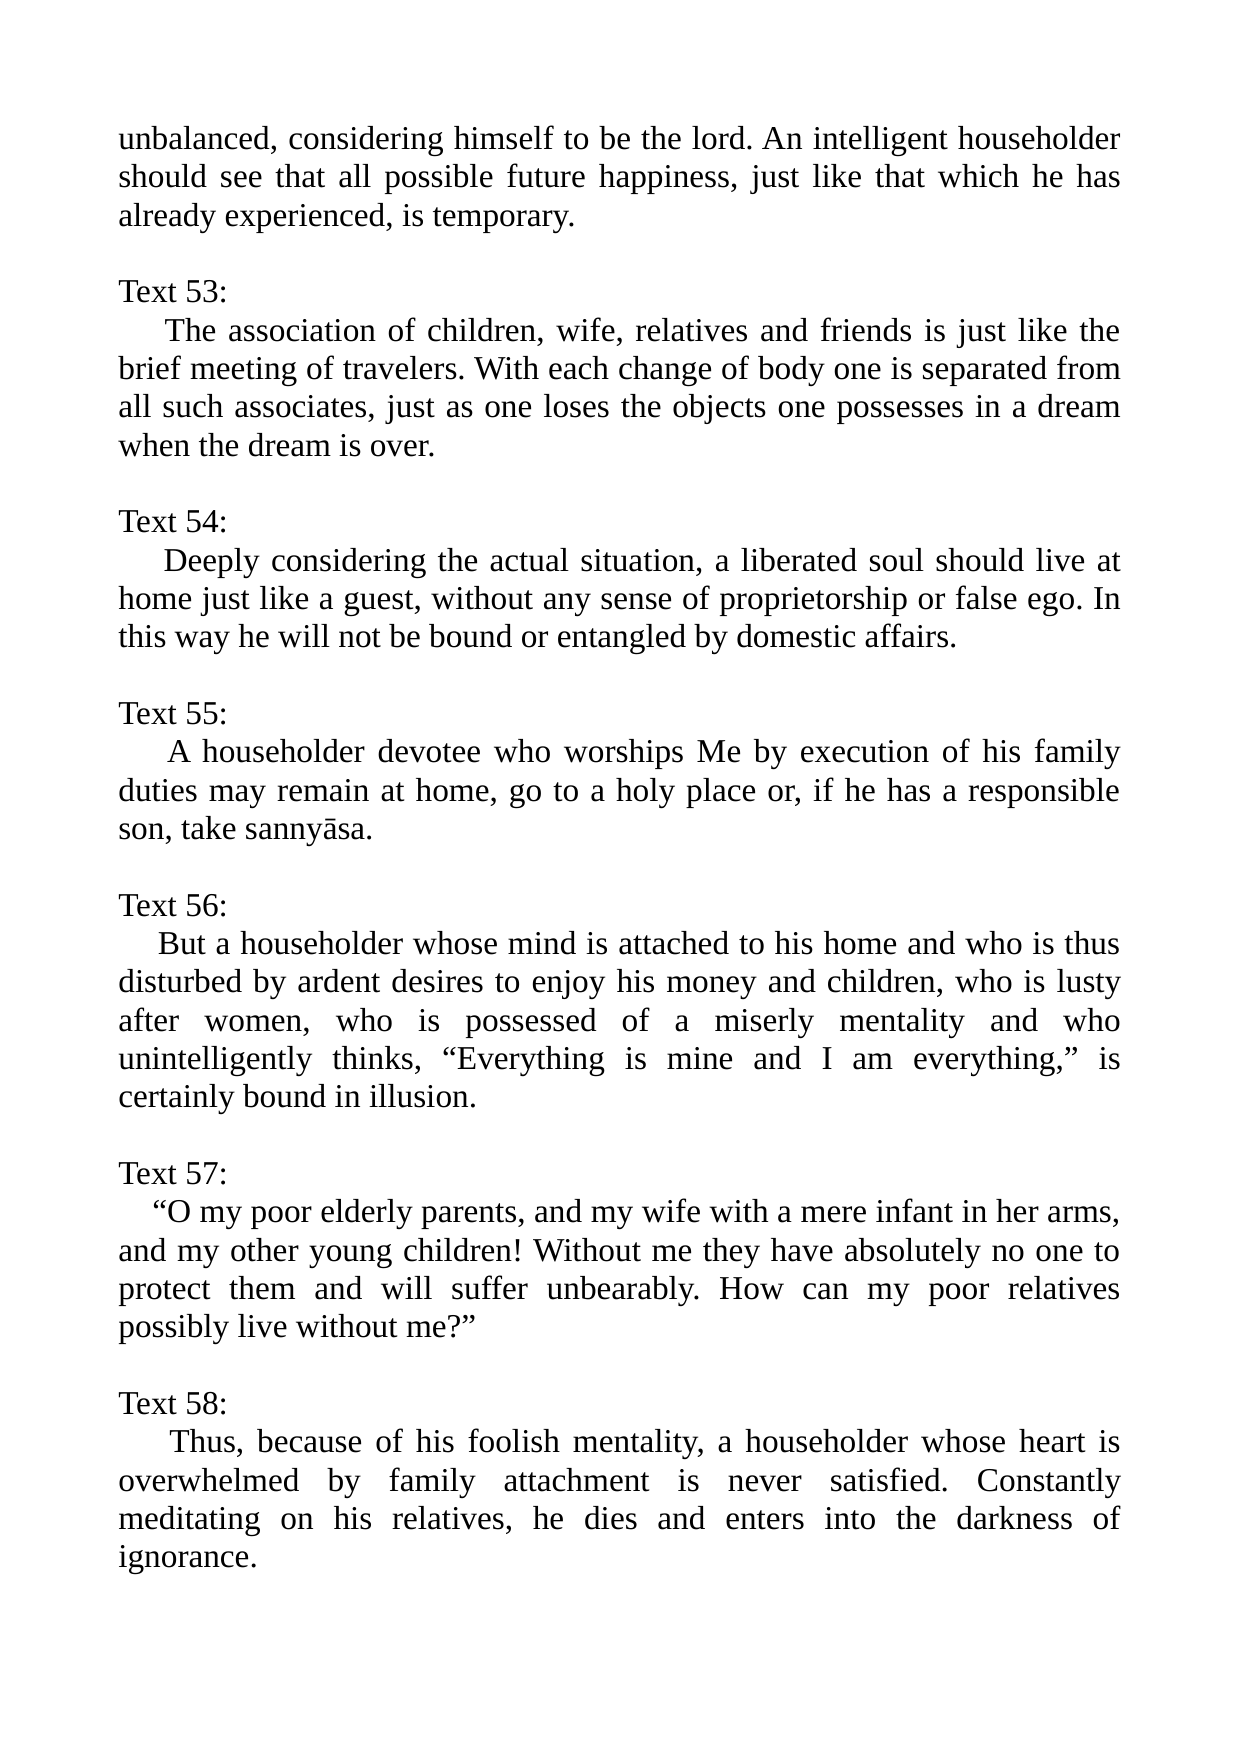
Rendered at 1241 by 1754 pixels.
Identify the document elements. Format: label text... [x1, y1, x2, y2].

text Text 58: [118, 1383, 1122, 1421]
text Text 56: [118, 885, 1122, 923]
text A householder devotee who worships Me by execution of his family duties may remain at home, go to a holy place or, if he has a responsible son, take sannyāsa. [118, 731, 1122, 846]
text Text 53: [118, 271, 1122, 310]
text But a householder whose mind is attached to his home and who is thus disturbed by ardent desires to enjoy his money and children, who is lusty after women, who is possessed of a miserly mentality and who unintelligently thinks, “Everything is mine and I am everything,” is certainly bound in illusion. [118, 923, 1122, 1115]
text “O my poor elderly parents, and my wife with a mere infant in her arms, and my other young children! Without me they have absolutely no one to protect them and will suffer unbearably. How can my poor relatives possibly live without me?” [118, 1191, 1122, 1345]
text Text 57: [118, 1153, 1122, 1191]
text Thus, because of his foolish mentality, a householder whose heart is overwhelmed by family attachment is never satisfied. Constantly meditating on his relatives, he dies and enters into the darkness of ignorance. [118, 1421, 1122, 1575]
text Text 54: [118, 501, 1122, 540]
text The association of children, wife, relatives and friends is just like the brief meeting of travelers. With each change of body one is separated from all such associates, just as one loses the objects one possesses in a dream when the dream is over. [118, 310, 1122, 463]
text Text 55: [118, 693, 1122, 731]
text Deeply considering the actual situation, a liberated soul should live at home just like a guest, without any sense of proprietorship or false ego. In this way he will not be bound or entangled by domestic affairs. [118, 540, 1122, 655]
text unbalanced, considering himself to be the lord. An intelligent householder should see that all possible future happiness, just like that which he has already experienced, is temporary. [118, 118, 1122, 233]
